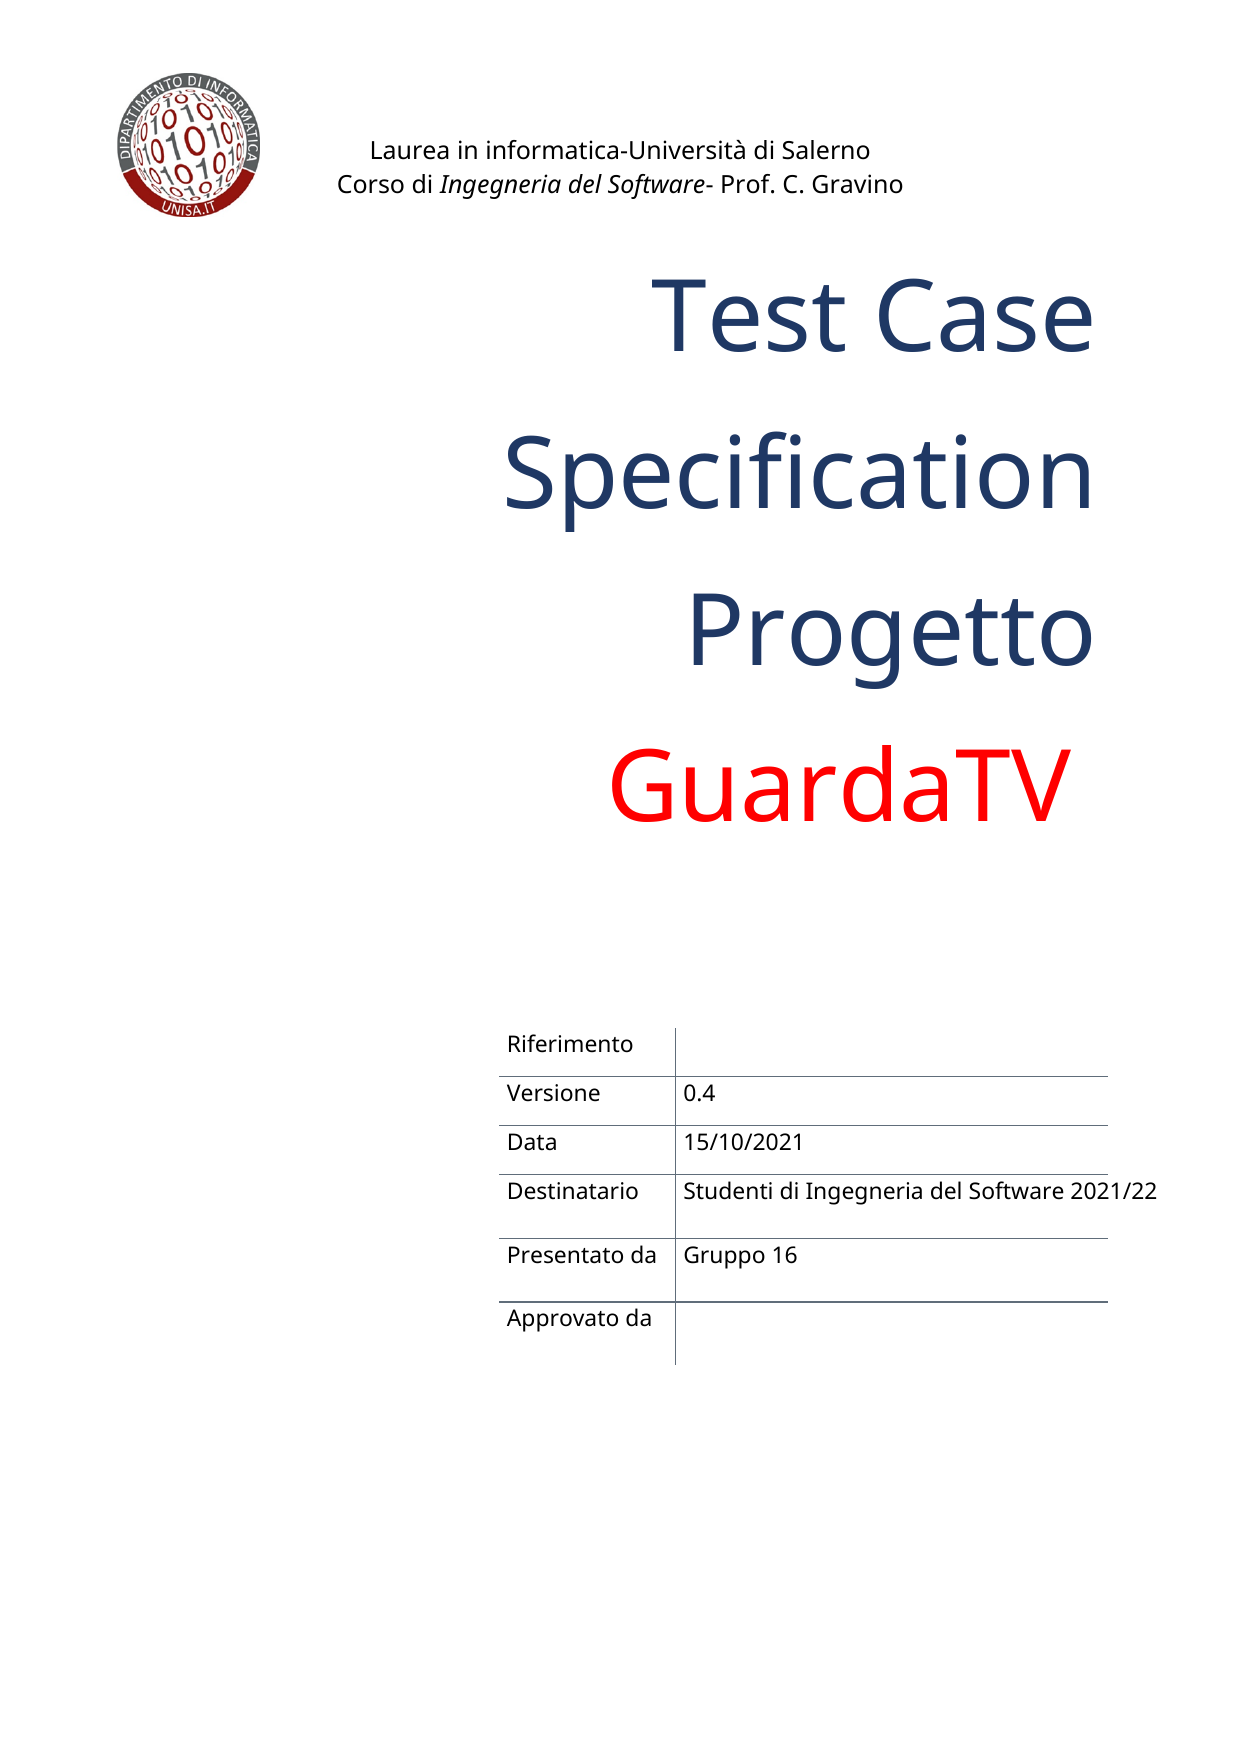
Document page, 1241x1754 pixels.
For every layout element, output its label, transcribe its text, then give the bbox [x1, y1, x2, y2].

table_cell Approvato da [499, 1303, 675, 1365]
table_header Test Case Specification Progetto GuardaTV [118, 235, 1107, 1478]
table_cell Versione [499, 1077, 675, 1125]
table_cell 0.4 [676, 1077, 1108, 1125]
table_header Riferimento [499, 1028, 675, 1076]
table_cell Data [499, 1126, 675, 1174]
table_cell 15/10/2021 [676, 1126, 1108, 1174]
table_cell Destinatario [499, 1175, 675, 1238]
table_cell [676, 1303, 1108, 1365]
table_cell Gruppo 16 [676, 1239, 1108, 1301]
table_cell Studenti di Ingegneria del Software 2021/22 [676, 1175, 1108, 1238]
table_header [676, 1028, 1108, 1076]
table_cell Presentato da [499, 1239, 675, 1301]
